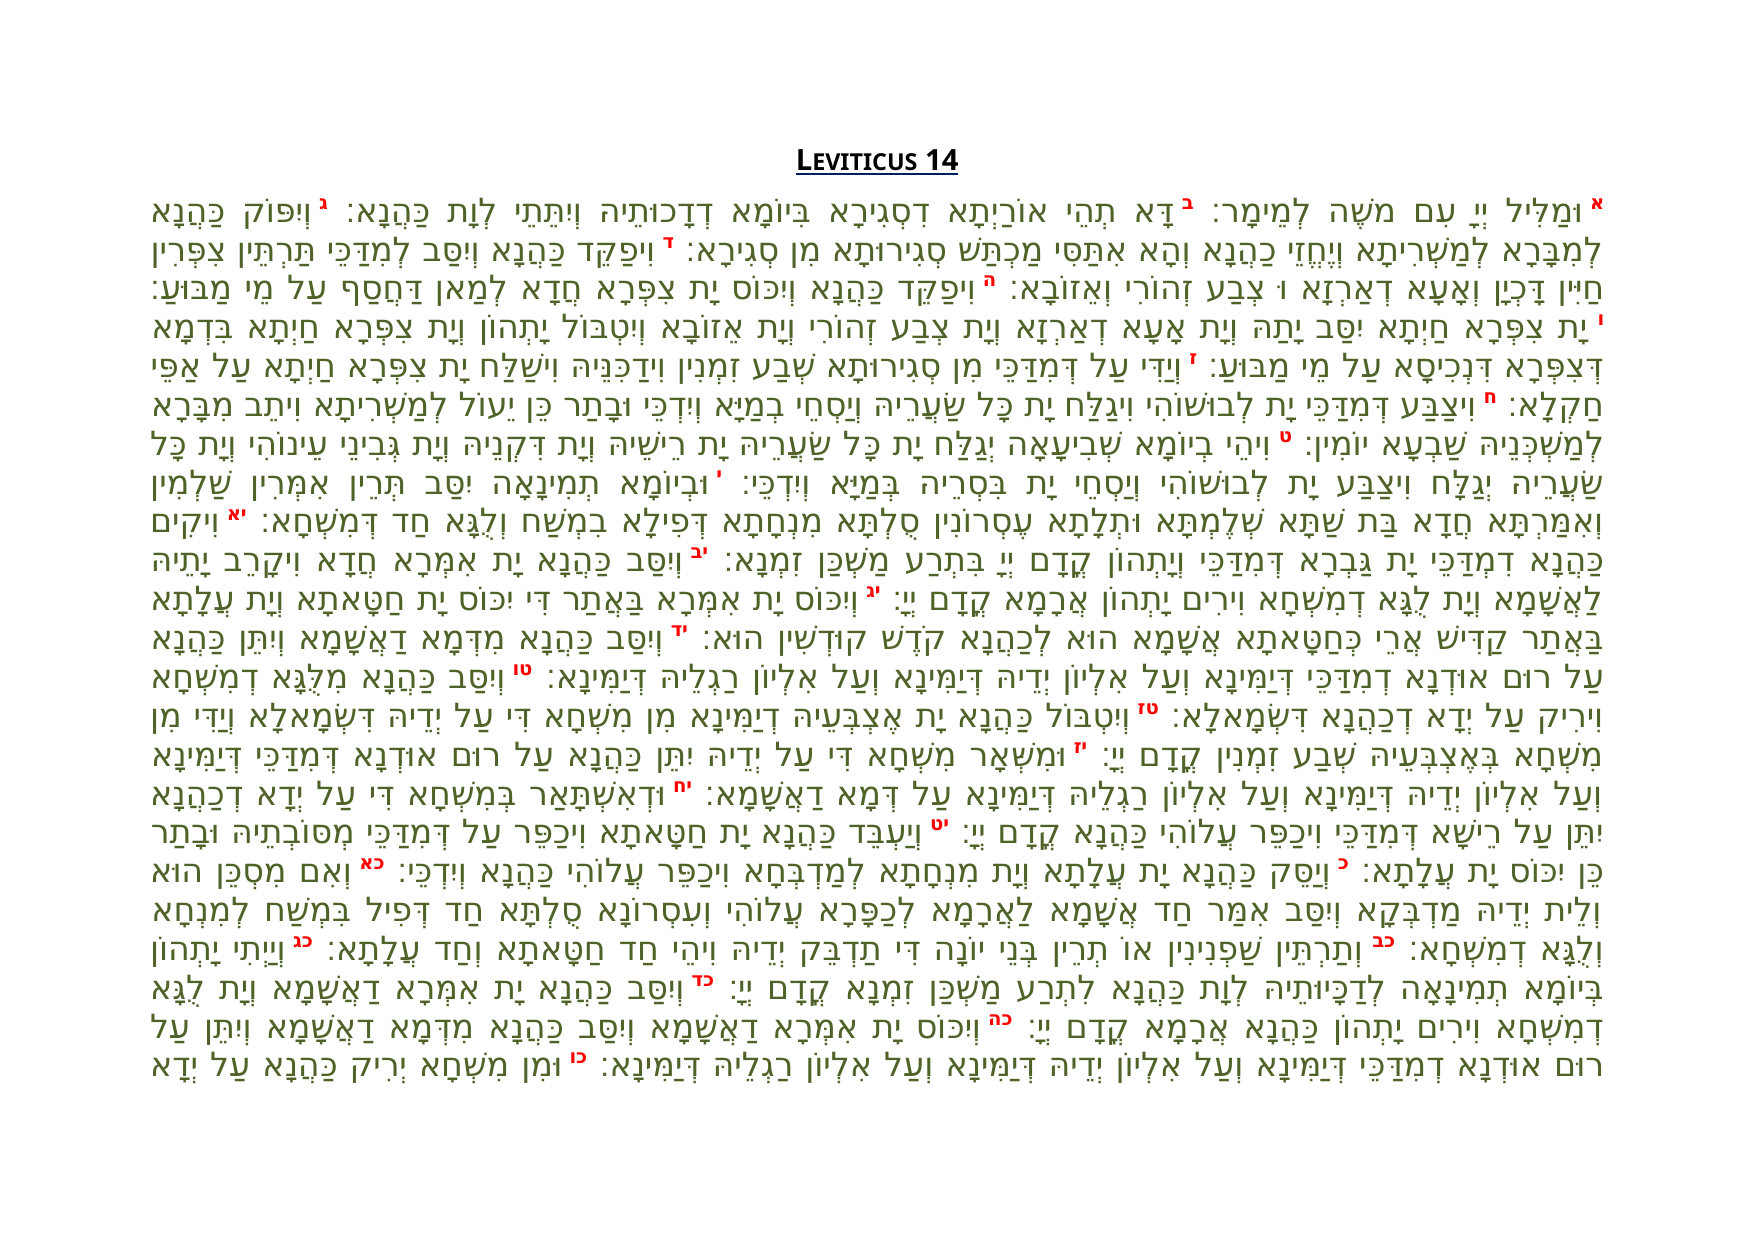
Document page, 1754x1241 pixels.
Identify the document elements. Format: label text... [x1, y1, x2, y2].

text Leviticus 14 [150, 139, 1604, 179]
text א וּמַלִּיל יְיָ עִם משֶׁה לְמֵימָר׃ ב דָּא תְהֵי אוֹרַיְתָא דִסְגִירָא בִּיוֹמָא דְדָכוּתֵיהּ וְיִתֵּתֵי לְוָת כַּהֲנָא׃ ג וְיִפּוֹק כַּהֲנָא לְמִבָּרָא לְמַשְׁרִיתָא וְיֶחֱזֵי כַהֲנָא וְהָא אִתַּסִּי מַכְתַּשׁ סְגִירוּתָא מִן סְגִירָא׃ ד וִיפַקֵּד כַּהֲנָא וְיִסַּב לְמִדַּכֵּי תַּרְתֵּין צִפְּרִין חַיִּין דָּכְיָן וְאָעָא דְאַרְזָא וּ צְבַע זְהוֹרִי וְאֵזוֹבָא׃ ה וִיפַקֵּד כַּהֲנָא וְיִכּוֹס יָת צִפְּרָא חֲדָא לְמַאן דַּחֲסַף עַל מֵי מַבּוּעַ׃ ו יָת צִפְּרָא חַיְתָא יִסַּב יָתַהּ וְיָת אָעָא דְאַרְזָא וְיָת צְבַע זְהוֹרִי וְיָת אֵזוֹבָא וְיִטְבּוֹל יָתְהוֹן וְיָת צִפְּרָא חַיְתָא בִּדְמָא דְּצִפְּרָא דִּנְכִיסָא עַל מֵי מַבּוּעַ׃ ז וְיַדִּי עַל דְּמִדַּכֵּי מִן סְגִירוּתָא שְׁבַע זִמְנִין וִידַכִּנֵּיהּ וִישַׁלַּח יָת צִפְּרָא חַיְתָא עַל אַפֵּי חַקְלָא׃ ח וִיצַבַּע דְּמִדַּכֵּי יָת לְבוּשׁוֹהִי וִיגַלַּח יָת כָּל שַׂעֲרֵיהּ וְיַסְחֵי בְמַיָּא וְיִדְכֵּי וּבָתַר כֵּן יֵעוֹל לְמַשְׁרִיתָא וִיתֵב מִבָּרָא לְמַשְׁכְּנֵיהּ שַׁבְעָא יוֹמִין׃ ט וִיהֵי בְיוֹמָא שְׁבִיעָאָה יְגַלַּח יָת כָּל שַׂעֲרֵיהּ יָת רֵישֵׁיהּ וְיָת דִּקְנֵיהּ וְיָת גְּבִינֵי עֵינוֹהִי וְיָת כָּל שַׂעֲרֵיהּ יְגַלָּח וִיצַבַּע יָת לְבוּשׁוֹהִי וְיַסְחֵי יָת בִּסְרֵיהּ בְּמַיָּא וְיִדְכֵּי׃ י וּבְיוֹמָא תְמִינָאָה יִסַּב תְּרֵין אִמְּרִין שַׁלְמִין וְאִמַּרְתָּא חֲדָא בַּת שַׁתָּא שְׁלֶמְתָּא וּתְלָתָא עֶסְרוֹנִין סֻלְתָּא מִנְחָתָא דְּפִילָא בִמְשַׁח וְלֻגָּא חַד דְּמִשְׁחָא׃ יא וִיקִים כַּהֲנָא דִמְדַּכֵּי יָת גַּבְרָא דְּמִדַּכֵּי וְיָתְהוֹן קֳדָם יְיָ בִּתְרַע מַשְׁכַּן זִמְנָא׃ יב וְיִסַּב כַּהֲנָא יָת אִמְּרָא חֲדָא וִיקָרֵב יָתֵיהּ לַאֲשָׁמָא וְיָת לֻגָּא דְמִשְׁחָא וִירִים יָתְהוֹן אֲרָמָא קֳדָם יְיָ׃ יג וְיִכּוֹס יָת אִמְּרָא בַּאֲתַר דִּי יִכּוֹס יָת חַטָּאתָא וְיָת עֲלָתָא בַּאֲתַר קַדִּישׁ אֲרֵי כְּחַטָּאתָא אֲשָׁמָא הוּא לְכַהֲנָא קֹדֶשׁ קוּדְשִׁין הוּא׃ יד וְיִסַּב כַּהֲנָא מִדְּמָא דַאֲשָׁמָא וְיִתֵּן כַּהֲנָא עַל רוּם אוּדְנָא דְמִדַּכֵּי דְּיַמִּינָא וְעַל אִלְיוֹן יְדֵיהּ דְּיַמִּינָא וְעַל אִלְיוֹן רַגְלֵיהּ דְּיַמִּינָא׃ טו וְיִסַּב כַּהֲנָא מִלֻּגָּא דְמִשְׁחָא וִירִיק עַל יְדָא דְכַהֲנָא דִּשְׂמָאלָא׃ טז וְיִטְבּוֹל כַּהֲנָא יָת אֶצְבְּעֵיהּ דְיַמִּינָא מִן מִשְׁחָא דִּי עַל יְדֵיהּ דִּשְׂמָאלָא וְיַדִּי מִן מִשְׁחָא בְּאֶצְבְּעֵיהּ שְׁבַע זִמְנִין קֳדָם יְיָ׃ יז וּמִשְּׁאָר מִשְׁחָא דִּי עַל יְדֵיהּ יִתֵּן כַּהֲנָא עַל רוּם אוּדְנָא דְּמִדַּכֵּי דְּיַמִּינָא וְעַל אִלְיוֹן יְדֵיהּ דְּיַמִּינָא וְעַל אִלְיוֹן רַגְלֵיהּ דְּיַמִּינָא עַל דְּמָא דַאֲשָׁמָא׃ יח וּדְאִשְׁתָּאַר בְּמִשְׁחָא דִּי עַל יְדָא דְכַהֲנָא יִתֵּן עַל רֵישָׁא דְּמִדַּכֵּי וִיכַפֵּר עֲלוֹהִי כַּהֲנָא קֳדָם יְיָ׃ יט וְיַעְבֵּד כַּהֲנָא יָת חַטָּאתָא וִיכַפֵּר עַל דְּמִדַּכֵּי מְסּוֹבְתֵיהּ וּבָתַר כֵּן יִכּוֹס יָת עֲלָתָא׃ כ וְיַסֵּק כַּהֲנָא יָת עֲלָתָא וְיָת מִנְחָתָא לְמַדְבְּחָא וִיכַפֵּר עֲלוֹהִי כַּהֲנָא וְיִדְכֵּי׃ כא וְאִם מִסְכֵּן הוּא וְלֵית יְדֵיהּ מַדְבְּקָא וְיִסַּב אִמַּר חַד אֲשָׁמָא לַאֲרָמָא לְכַפָּרָא עֲלוֹהִי וְעִסְרוֹנָא סֻלְתָּא חַד דְּפִיל בִּמְשַׁח לְמִנְחָא וְלֻגָּא דְמִשְׁחָא׃ כב וְתַרְתֵּין שַׁפְנִינִין אוֹ תְרֵין בְּנֵי יוֹנָה דִּי תַדְבֵּק יְדֵיהּ וִיהֵי חַד חַטָּאתָא וְחַד עֲלָתָא׃ כג וְיַיְתִי יָתְהוֹן בְּיוֹמָא תְמִינָאָה לְדַכָּיוּתֵיהּ לְוָת כַּהֲנָא לִתְרַע מַשְׁכַּן זִמְנָא קֳדָם יְיָ׃ כד וְיִסַּב כַּהֲנָא יָת אִמְּרָא דַאֲשָׁמָא וְיָת לֻגָּא דְמִשְׁחָא וִירִים יָתְהוֹן כַּהֲנָא אֲרָמָא קֳדָם יְיָ׃ כה וְיִכּוֹס יָת אִמְּרָא דַאֲשָׁמָא וְיִסַּב כַּהֲנָא מִדְּמָא דַאֲשָׁמָא וְיִתֵּן עַל רוּם אוּדְנָא דְמִדַּכֵּי דְּיַמִּינָא וְעַל אִלְיוֹן יְדֵיהּ דְּיַמִּינָא וְעַל אִלְיוֹן רַגְלֵיהּ דְּיַמִּינָא׃ כו וּמִן מִשְׁחָא יְרִיק כַּהֲנָא עַל יְדָא [150, 191, 1604, 1085]
